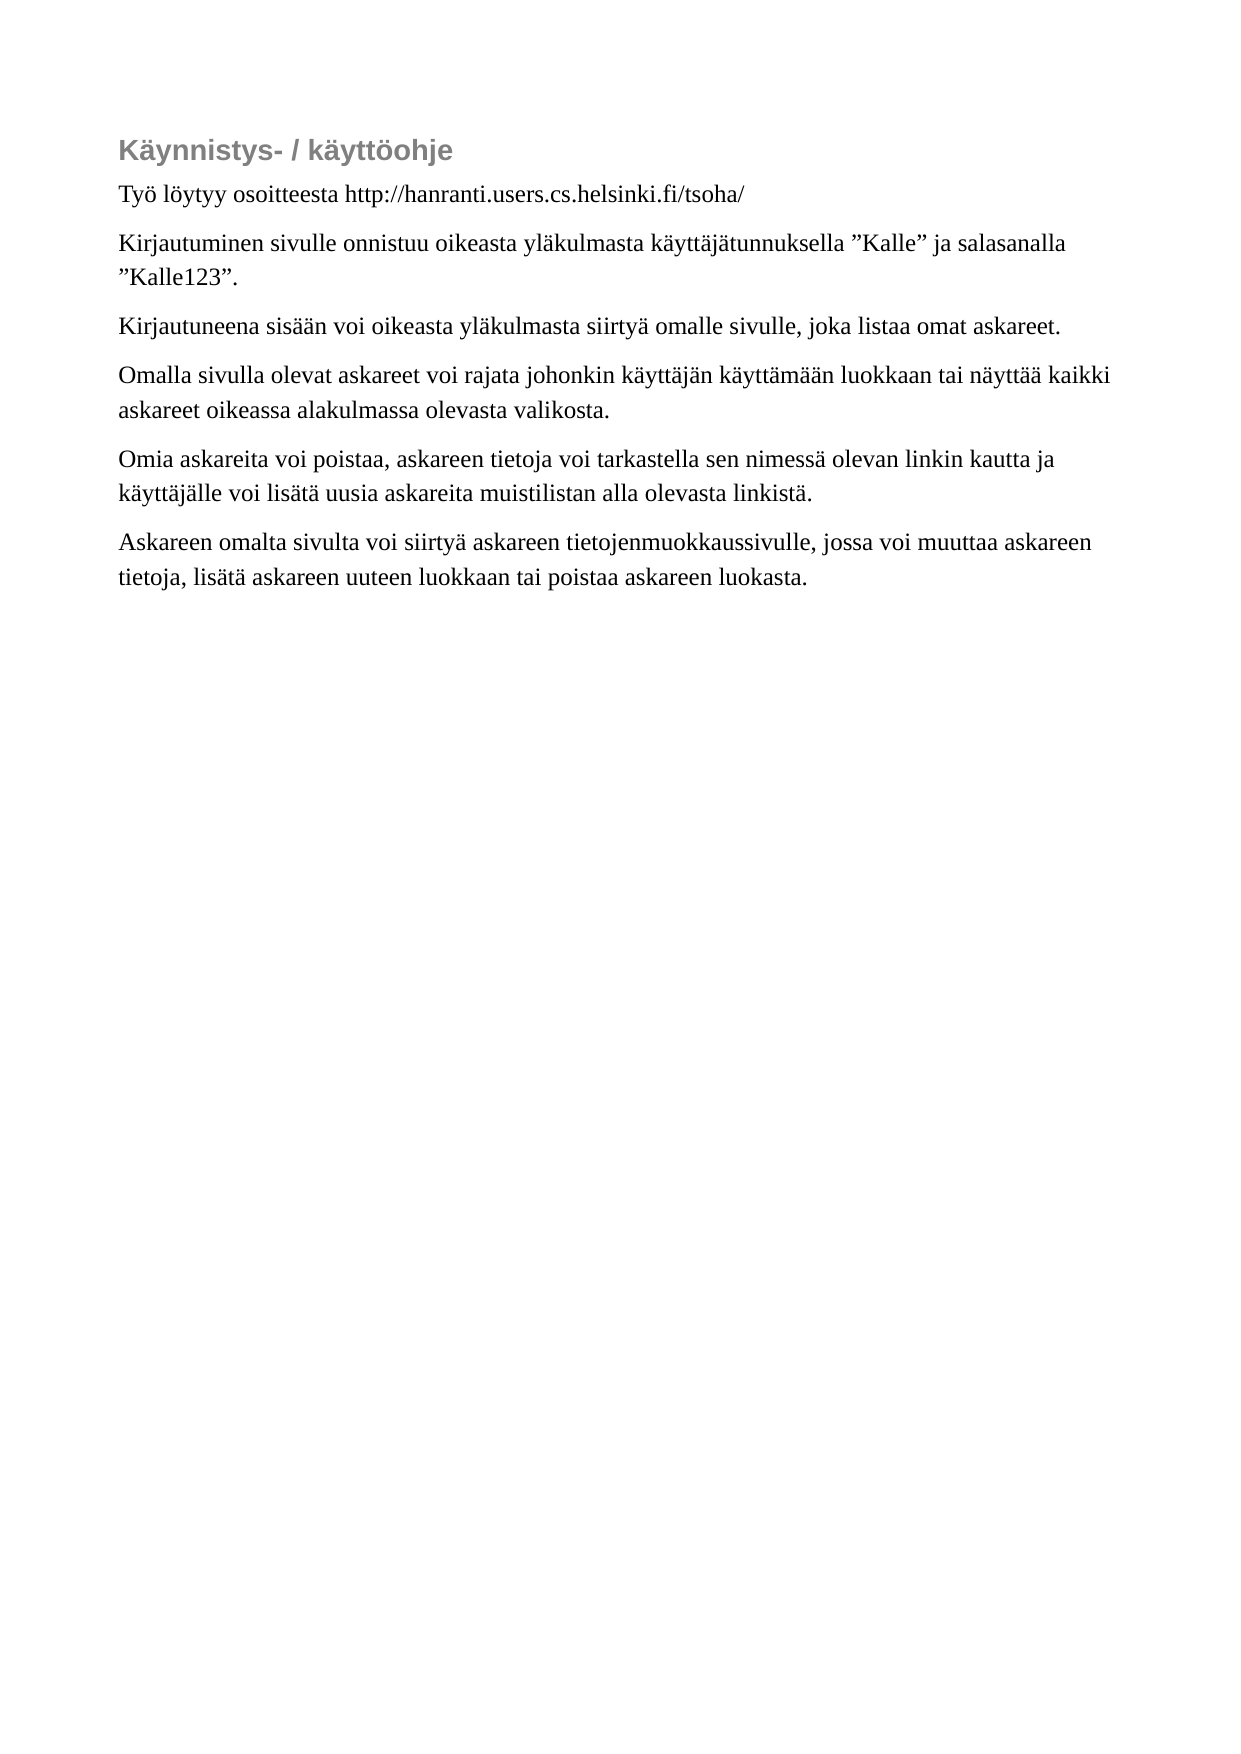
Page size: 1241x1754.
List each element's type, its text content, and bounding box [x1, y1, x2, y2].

text Omia askareita voi poistaa, askareen tietoja voi tarkastella sen nimessä olevan linkin kautta ja käyttäjälle voi lisätä uusia askareita muistilistan alla olevasta linkistä. [118, 444, 1122, 507]
text Kirjautuminen sivulle onnistuu oikeasta yläkulmasta käyttäjätunnuksella ”Kalle” ja salasanalla ”Kalle123”. [118, 228, 1122, 291]
text Omalla sivulla olevat askareet voi rajata johonkin käyttäjän käyttämään luokkaan tai näyttää kaikki askareet oikeassa alakulmassa olevasta valikosta. [118, 360, 1122, 424]
subtitle Käynnistys- / käyttöohje [118, 133, 1122, 166]
text Askareen omalta sivulta voi siirtyä askareen tietojenmuokkaussivulle, jossa voi muuttaa askareen tietoja, lisätä askareen uuteen luokkaan tai poistaa askareen luokasta. [118, 527, 1122, 591]
text Työ löytyy osoitteesta http://hanranti.users.cs.helsinki.fi/tsoha/ [118, 179, 1122, 207]
text Kirjautuneena sisään voi oikeasta yläkulmasta siirtyä omalle sivulle, joka listaa omat askareet. [118, 311, 1122, 340]
